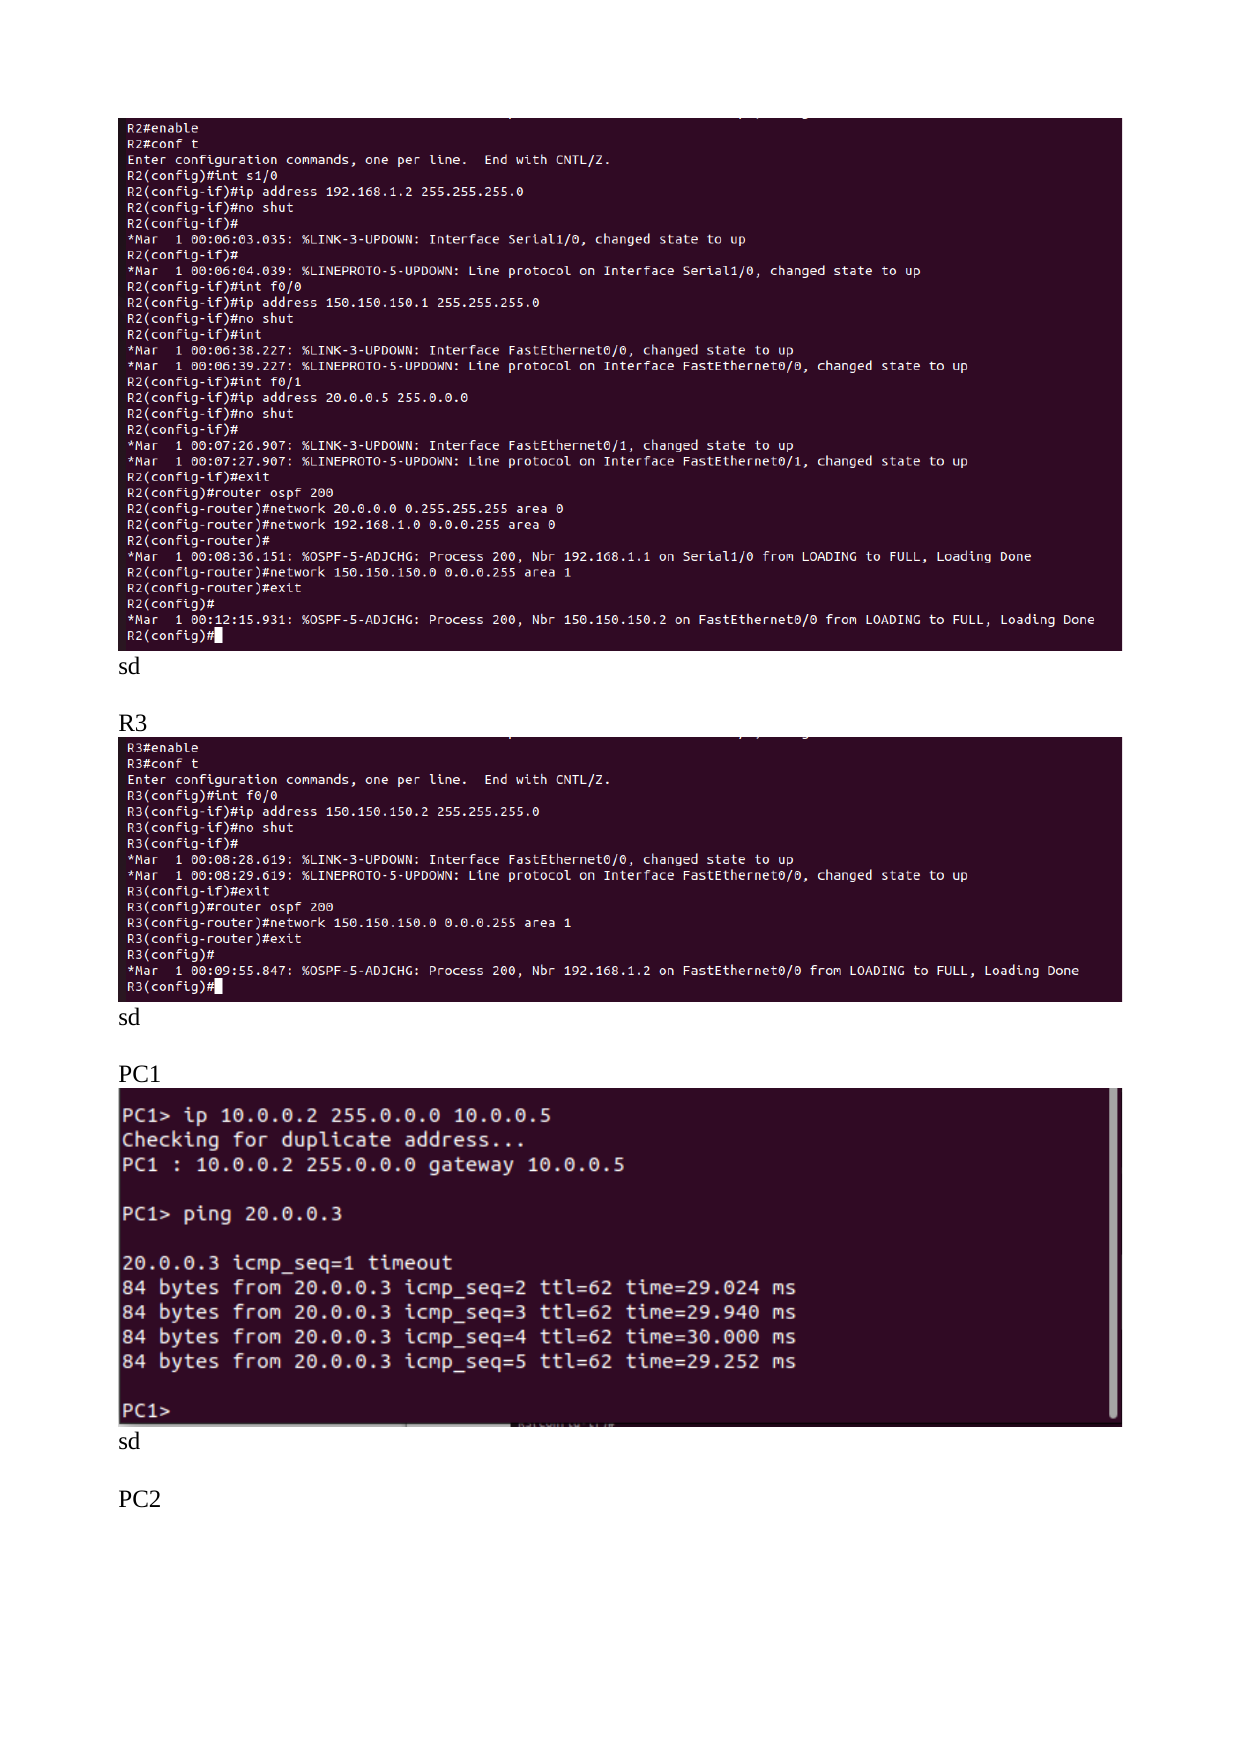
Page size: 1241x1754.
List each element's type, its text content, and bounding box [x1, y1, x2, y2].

picture [118, 737, 1123, 1002]
text R3 [118, 708, 1122, 737]
text PC2 [118, 1484, 1122, 1512]
text sd [118, 1427, 1122, 1455]
picture [118, 118, 1123, 651]
text PC1 [118, 1059, 1122, 1088]
picture [118, 1088, 1123, 1427]
text sd [118, 1002, 1122, 1031]
text sd [118, 651, 1122, 679]
